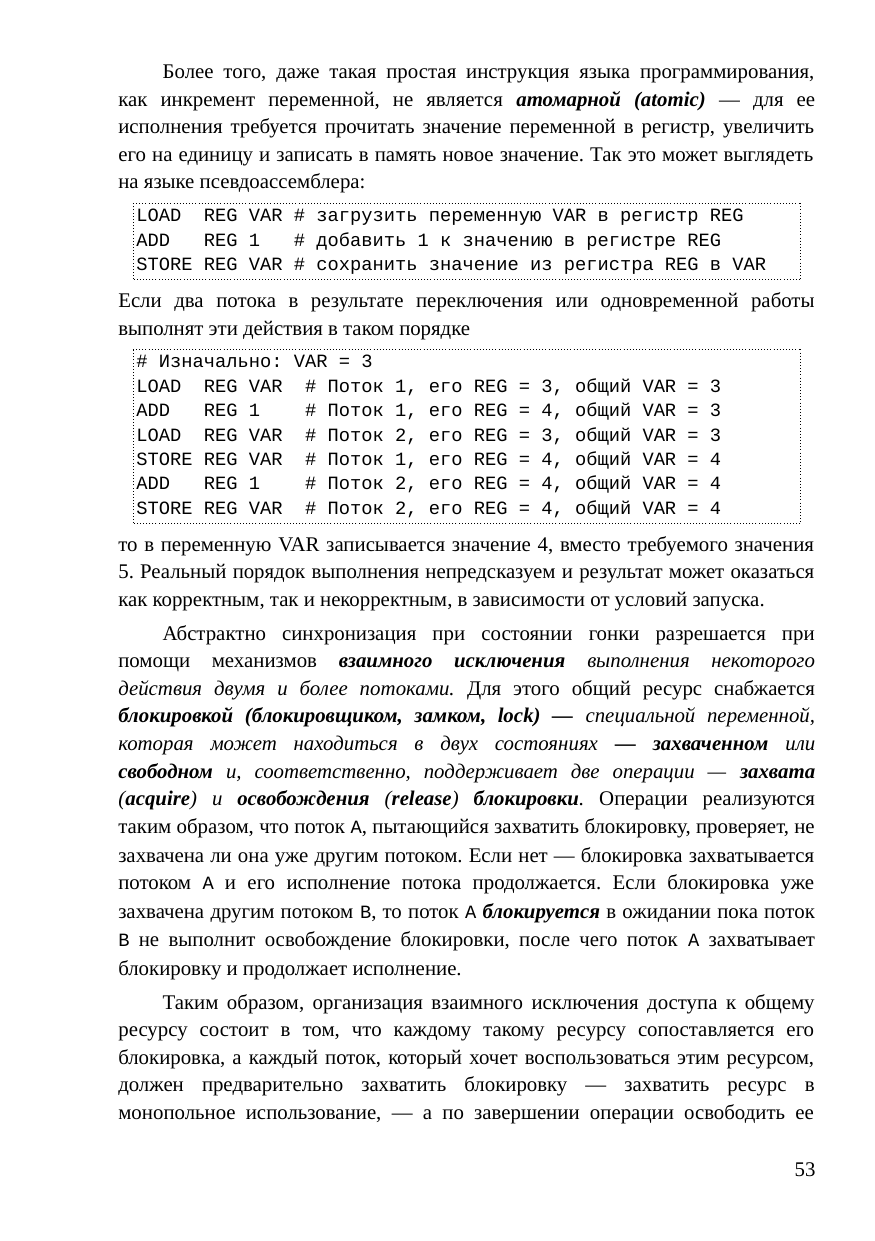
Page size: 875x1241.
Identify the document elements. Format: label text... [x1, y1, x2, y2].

text LOAD REG VAR # загрузить переменную VAR в регистр REG ADD REG 1 # добавить 1 к значению в регистре REG STORE REG VAR # сохранить значение из регистра REG в VAR [133, 203, 800, 279]
text # Изначально: VAR = 3 LOAD REG VAR # Поток 1, его REG = 3, общий VAR = 3 ADD REG 1 # Поток 1, его REG = 4, общий VAR = 3 LOAD REG VAR # Поток 2, его REG = 3, общий VAR = 3 STORE REG VAR # Поток 1, его REG = 4, общий VAR = 4 ADD REG 1 # Поток 2, его REG = 4, общий VAR = 4 STORE REG VAR # Поток 2, его REG = 4, общий VAR = 4 [133, 349, 800, 523]
text Абстрактно синхронизация при состоянии гонки разрешается при помощи механизмов взаимного исключения выполнения некоторого действия двумя и более потоками. Для этого общий ресурс снабжается блокировкой (блокировщиком, замком, lock) — специальной переменной, которая может находиться в двух состояниях — захваченном или свободном и, соответственно, поддерживает две операции — захвата (acquire) и освобождения (release) блокировки. Операции реализуются таким образом, что поток A, пытающийся захватить блокировку, проверяет, не захвачена ли она уже другим потоком. Если нет — блокировка захватывается потоком A и его исполнение потока продолжается. Если блокировка уже захвачена другим потоком B, то поток A блокируется в ожидании пока поток B не выполнит освобождение блокировки, после чего поток A захватывает блокировку и продолжает исполнение. [118, 621, 815, 980]
text то в переменную VAR записывается значение 4, вместо требуемого значения 5. Реальный порядок выполнения непредсказуем и результат может оказаться как корректным, так и некорректным, в зависимости от условий запуска. [118, 532, 815, 611]
text Более того, даже такая простая инструкция языка программирования, как инкремент переменной, не является атомарной (atomic) — для ее исполнения требуется прочитать значение переменной в регистр, увеличить его на единицу и записать в память новое значение. Так это может выглядеть на языке псевдоассемблера: [118, 59, 815, 193]
text Если два потока в результате переключения или одновременной работы выполнят эти действия в таком порядке [118, 288, 815, 340]
text Таким образом, организация взаимного исключения доступа к общему ресурсу состоит в том, что каждому такому ресурсу сопоставляется его блокировка, а каждый поток, который хочет воспользоваться этим ресурсом, должен предварительно захватить блокировку — захватить ресурс в монопольное использование, — а по завершении операции освободить ее [118, 989, 815, 1124]
